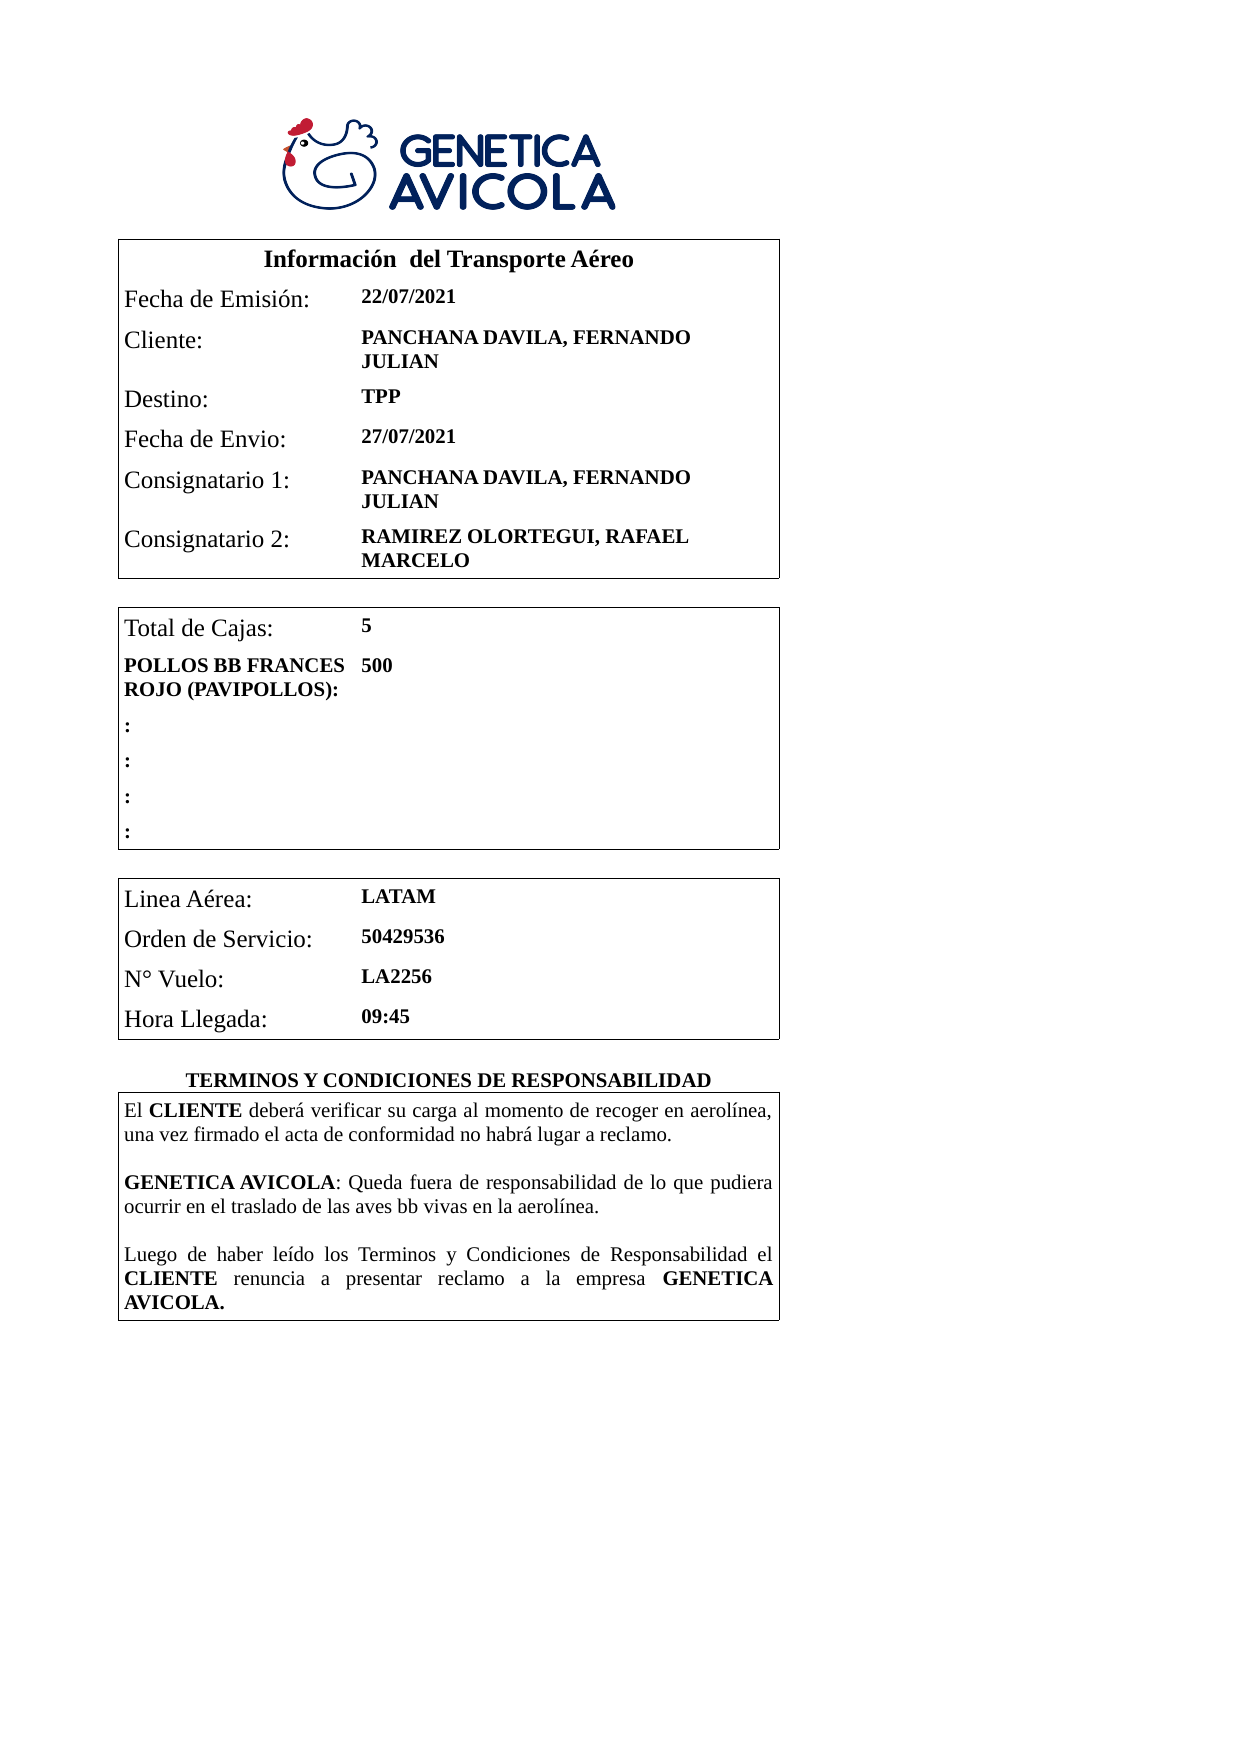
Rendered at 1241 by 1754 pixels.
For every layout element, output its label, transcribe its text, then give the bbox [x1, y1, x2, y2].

table_cell Fecha de Emisión: [119, 279, 356, 319]
table_cell [356, 743, 779, 778]
table_cell [356, 850, 779, 878]
table_cell 5 [356, 608, 779, 647]
table_cell 22/07/2021 [356, 279, 779, 319]
table_cell [118, 850, 356, 878]
table_cell TERMINOS Y CONDICIONES DE RESPONSABILIDAD [118, 1040, 779, 1092]
table_cell Cliente: [119, 319, 356, 378]
table_cell PANCHANA DAVILA, FERNANDO JULIAN [356, 459, 779, 518]
table_cell Destino: [119, 379, 356, 419]
table_cell 27/07/2021 [356, 419, 779, 459]
picture [282, 118, 616, 210]
table_cell Consignatario 2: [119, 519, 356, 578]
table_cell [356, 814, 779, 849]
table_cell : [119, 743, 356, 778]
table_cell RAMIREZ OLORTEGUI, RAFAEL MARCELO [356, 519, 779, 578]
table_cell : [119, 814, 356, 849]
table_cell [356, 707, 779, 742]
table_cell N° Vuelo: [119, 958, 356, 998]
table_cell [118, 579, 356, 607]
table_header Información del Transporte Aéreo [119, 240, 779, 279]
table_cell 09:45 [356, 999, 779, 1039]
table_cell El CLIENTE deberá verificar su carga al momento de recoger en aerolínea, una vez firmado el acta de conformidad no habrá lugar a reclamo. GENETICA AVICOLA: Queda fuera de responsabilidad de lo que pudiera ocurrir en el traslado de las aves bb vivas en la aerolínea. Luego de haber leído los Terminos y Condiciones de Responsabilidad el CLIENTE renuncia a presentar reclamo a la empresa GENETICA AVICOLA. [119, 1093, 779, 1320]
table_cell 500 [356, 647, 779, 707]
table_cell Hora Llegada: [119, 999, 356, 1039]
table_cell Total de Cajas: [119, 608, 356, 647]
table_cell 50429536 [356, 918, 779, 958]
table_cell Consignatario 1: [119, 459, 356, 518]
table_cell PANCHANA DAVILA, FERNANDO JULIAN [356, 319, 779, 378]
table_cell [356, 579, 779, 607]
table_cell [356, 778, 779, 813]
table_cell : [119, 778, 356, 813]
table_cell LA2256 [356, 958, 779, 998]
table_cell Orden de Servicio: [119, 918, 356, 958]
table_cell LATAM [356, 879, 779, 918]
table_cell TPP [356, 379, 779, 419]
table_cell Fecha de Envio: [119, 419, 356, 459]
table_cell POLLOS BB FRANCES ROJO (PAVIPOLLOS): [119, 647, 356, 707]
table_cell Linea Aérea: [119, 879, 356, 918]
table_cell : [119, 707, 356, 742]
